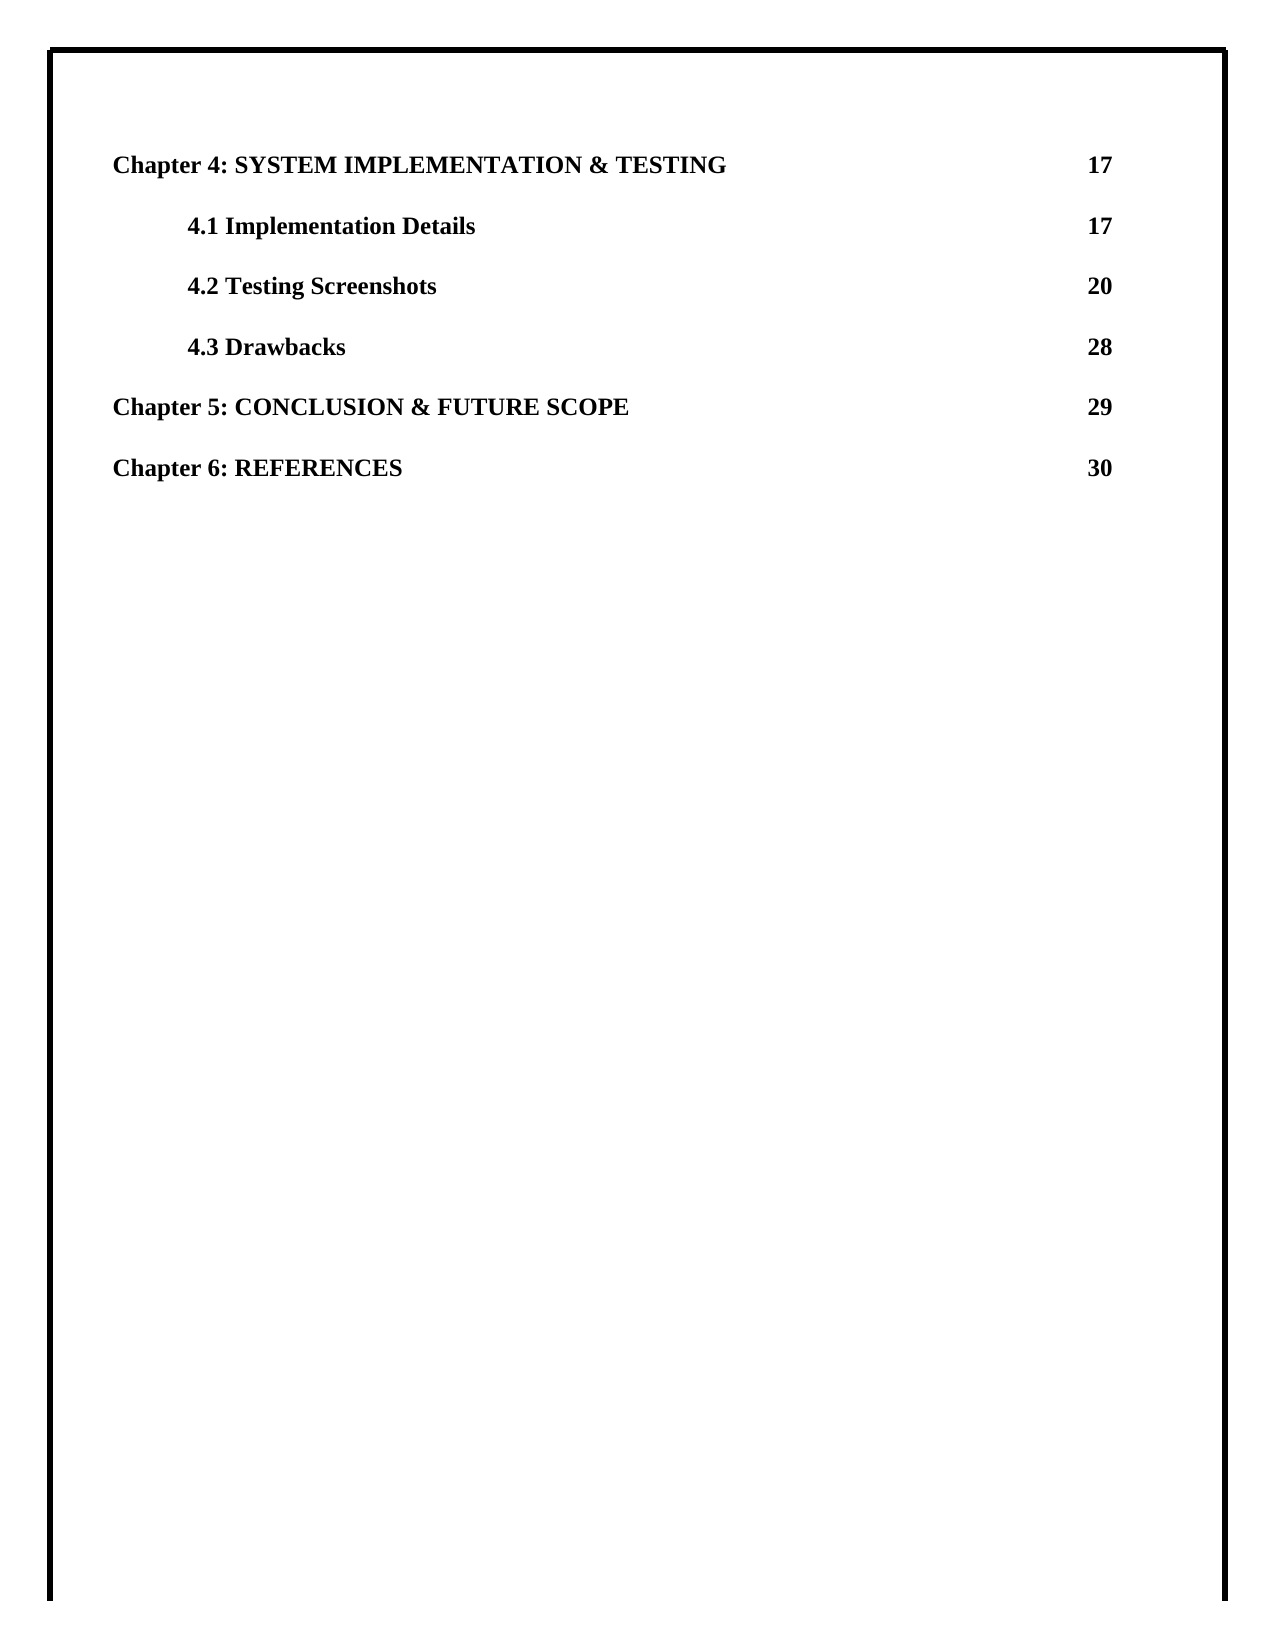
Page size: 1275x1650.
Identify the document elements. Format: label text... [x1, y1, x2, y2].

text Chapter 5: CONCLUSION & FUTURE SCOPE 29 [112, 392, 1162, 421]
text 4.3 Drawbacks 28 [112, 332, 1162, 361]
text 4.1 Implementation Details 17 [112, 211, 1162, 240]
text Chapter 6: REFERENCES 30 [112, 453, 1162, 481]
text Chapter 4: SYSTEM IMPLEMENTATION & TESTING 17 [112, 151, 1162, 179]
text 4.2 Testing Screenshots 20 [112, 271, 1162, 300]
